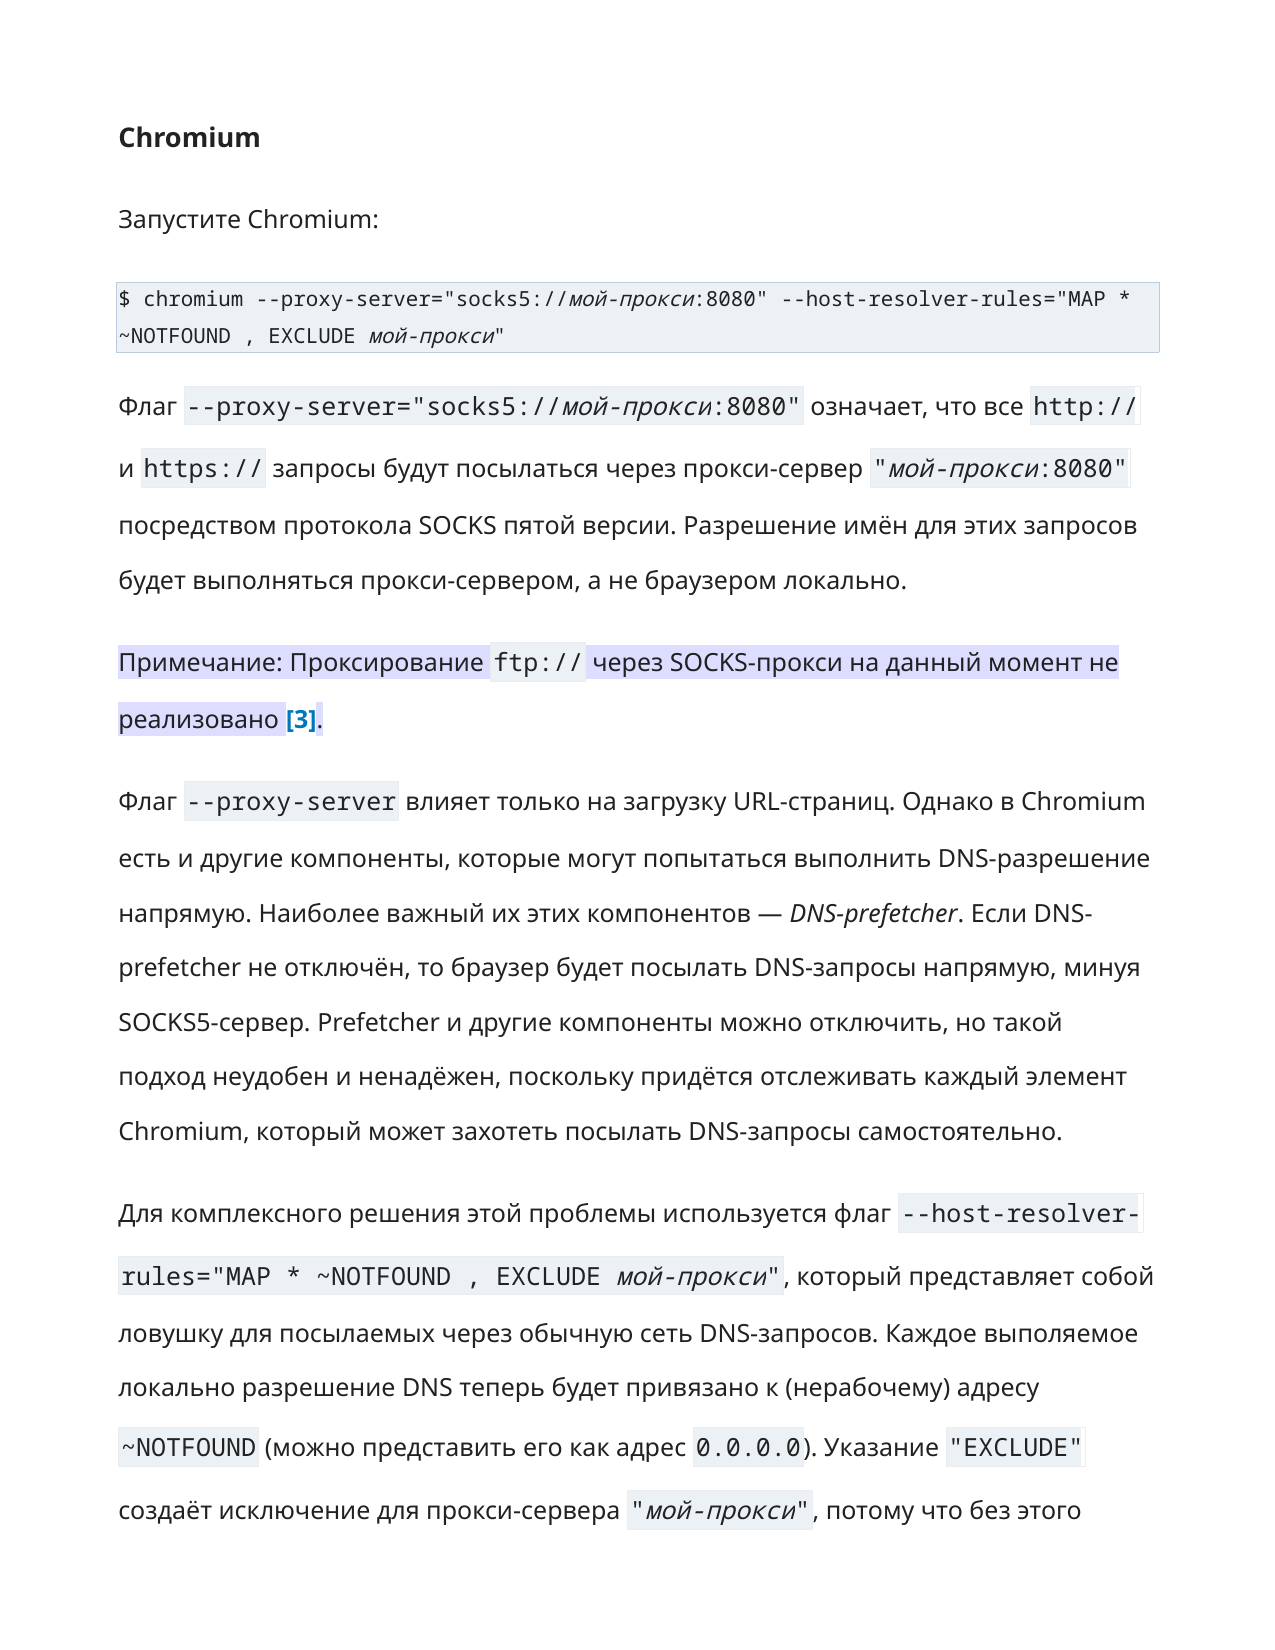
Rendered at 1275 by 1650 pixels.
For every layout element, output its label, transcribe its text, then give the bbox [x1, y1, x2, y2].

text $ chromium --proxy-server="socks5://мой-прокси:8080" --host-resolver-rules="MAP * ~NOTFOUND , EXCLUDE мой-прокси" [117, 283, 1159, 352]
subtitle Chromium [118, 118, 1157, 155]
text Запустите Chromium: [118, 202, 1157, 236]
text Примечание: Проксирование ftp:// через SOCKS-прокси на данный момент не реализовано [3]. [118, 642, 1157, 736]
text Для комплексного решения этой проблемы используется флаг --host-resolver-rules="MAP * ~NOTFOUND , EXCLUDE мой-прокси", который представляет собой ловушку для посылаемых через обычную сеть DNS-запросов. Каждое выполяемое локально разрешение DNS теперь будет привязано к (нерабочему) адресу ~NOTFOUND (можно представить его как адрес 0.0.0.0). Указание "EXCLUDE" создаёт исключение для прокси-сервера "мой-прокси", потому что без этого [118, 1193, 1157, 1529]
text Флаг --proxy-server влияет только на загрузку URL-страниц. Однако в Chromium есть и другие компоненты, которые могут попытаться выполнить DNS-разрешение напрямую. Наиболее важный их этих компонентов — DNS-prefetcher. Если DNS-prefetcher не отключён, то браузер будет посылать DNS-запросы напрямую, минуя SOCKS5-сервер. Prefetcher и другие компоненты можно отключить, но такой подход неудобен и ненадёжен, поскольку придётся отслеживать каждый элемент Chromium, который может захотеть посылать DNS-запросы самостоятельно. [118, 781, 1157, 1147]
text Флаг --proxy-server="socks5://мой-прокси:8080" означает, что все http:// и https:// запросы будут посылаться через прокси-сервер "мой-прокси:8080" посредством протокола SOCKS пятой версии. Разрешение имён для этих запросов будет выполняться прокси-сервером, а не браузером локально. [118, 386, 1157, 597]
